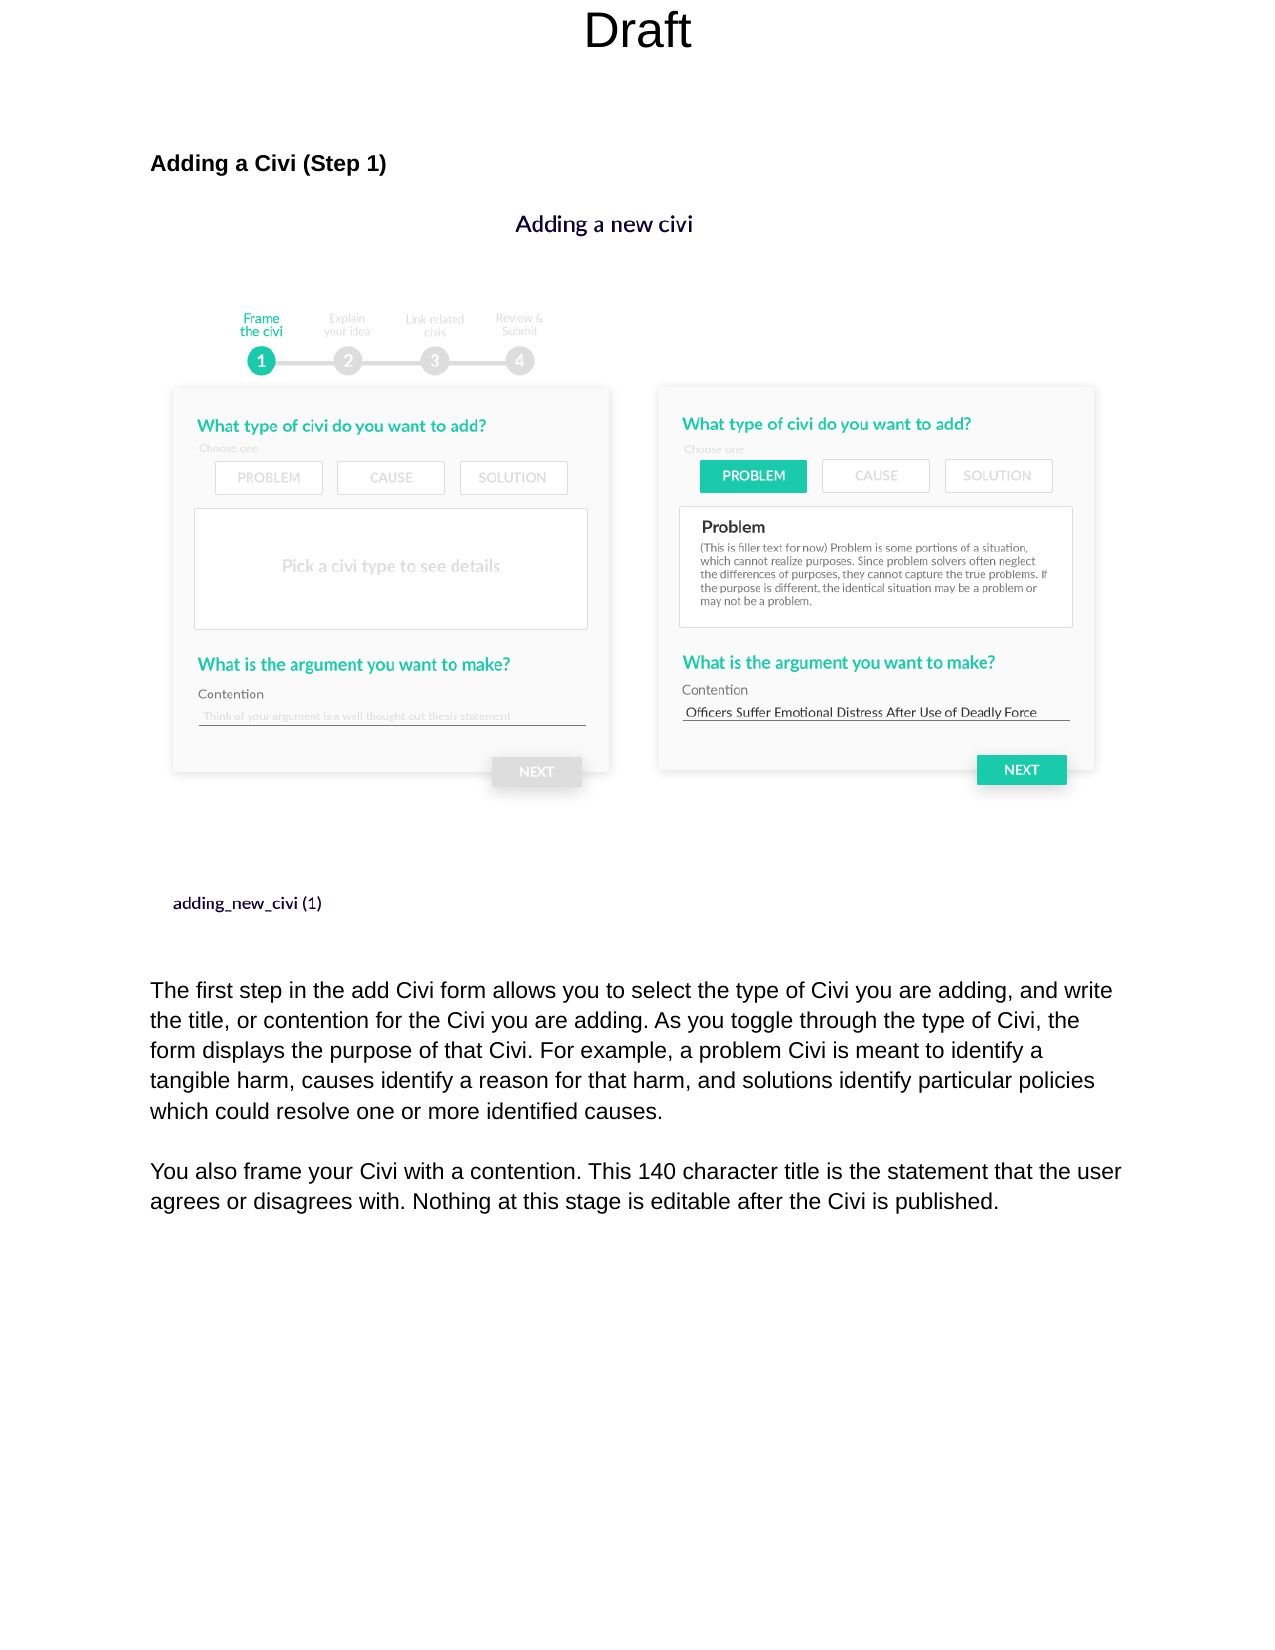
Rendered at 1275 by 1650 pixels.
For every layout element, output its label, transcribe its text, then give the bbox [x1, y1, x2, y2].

text The first step in the add Civi form allows you to select the type of Civi you are adding, and write the title, or contention for the Civi you are adding. As you toggle through the type of Civi, the form displays the purpose of that Civi. For example, a problem Civi is meant to identify a tangible harm, causes identify a reason for that harm, and solutions identify particular policies which could resolve one or more identified causes. [150, 977, 1125, 1124]
picture [150, 180, 1125, 943]
text You also frame your Civi with a contention. This 140 character title is the statement that the user agrees or disagrees with. Nothing at this stage is editable after the Civi is published. [150, 1158, 1125, 1214]
text Adding a Civi (Step 1) [150, 150, 1125, 176]
